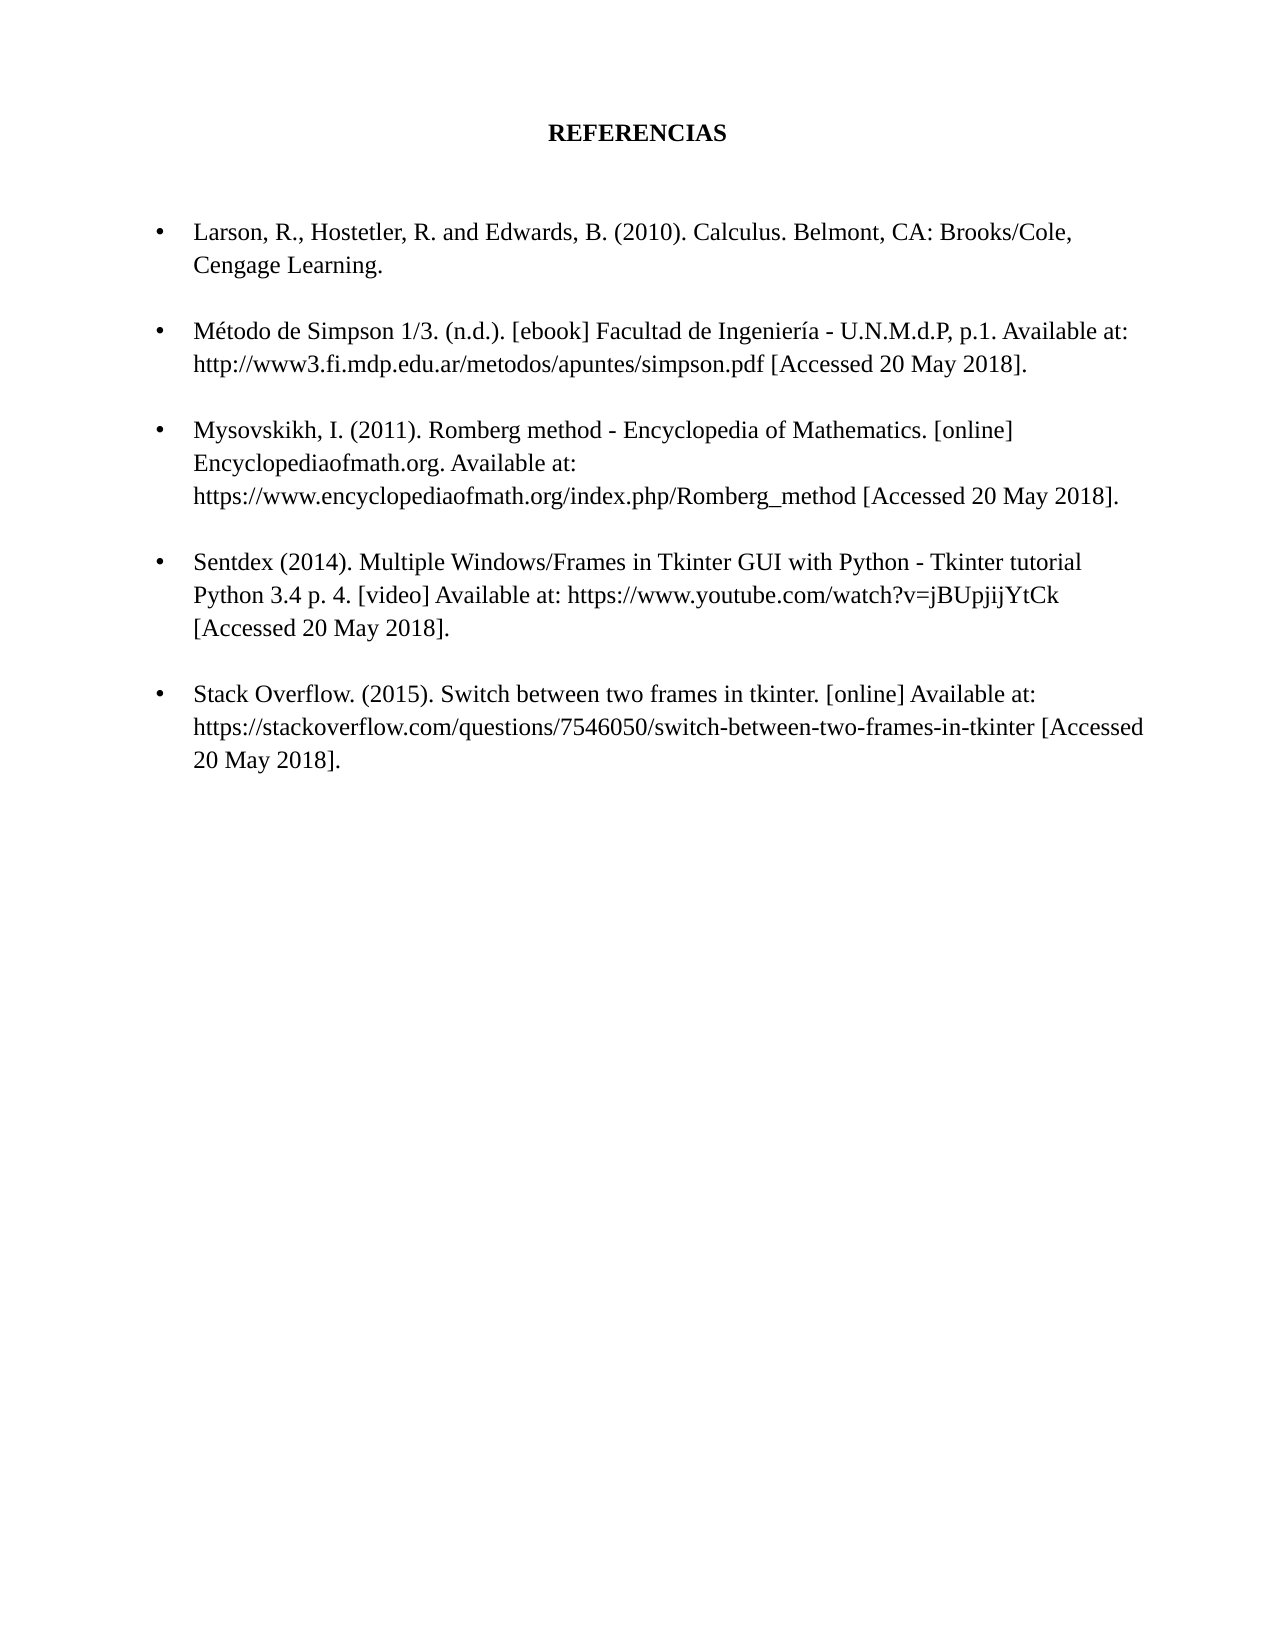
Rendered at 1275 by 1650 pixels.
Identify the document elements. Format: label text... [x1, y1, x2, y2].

list Método de Simpson 1/3. (n.d.). [ebook] Facultad de Ingeniería - U.N.M.d.P, p.1. Available at: http://www3.fi.mdp.edu.ar/metodos/apuntes/simpson.pdf [Accessed 20 May 2018]. [156, 316, 1157, 378]
list Stack Overflow. (2015). Switch between two frames in tkinter. [online] Available at: https://stackoverflow.com/questions/7546050/switch-between-two-frames-in-tkinter [Accessed 20 May 2018]. [156, 679, 1157, 774]
list Mysovskikh, I. (2011). Romberg method - Encyclopedia of Mathematics. [online] Encyclopediaofmath.org. Available at: https://www.encyclopediaofmath.org/index.php/Romberg_method [Accessed 20 May 2018]. [156, 415, 1157, 510]
list Sentdex (2014). Multiple Windows/Frames in Tkinter GUI with Python - Tkinter tutorial Python 3.4 p. 4. [video] Available at: https://www.youtube.com/watch?v=jBUpjijYtCk [Accessed 20 May 2018]. [156, 547, 1157, 642]
text REFERENCIAS [118, 118, 1157, 147]
list Larson, R., Hostetler, R. and Edwards, B. (2010). Calculus. Belmont, CA: Brooks/Cole, Cengage Learning. [156, 217, 1157, 279]
